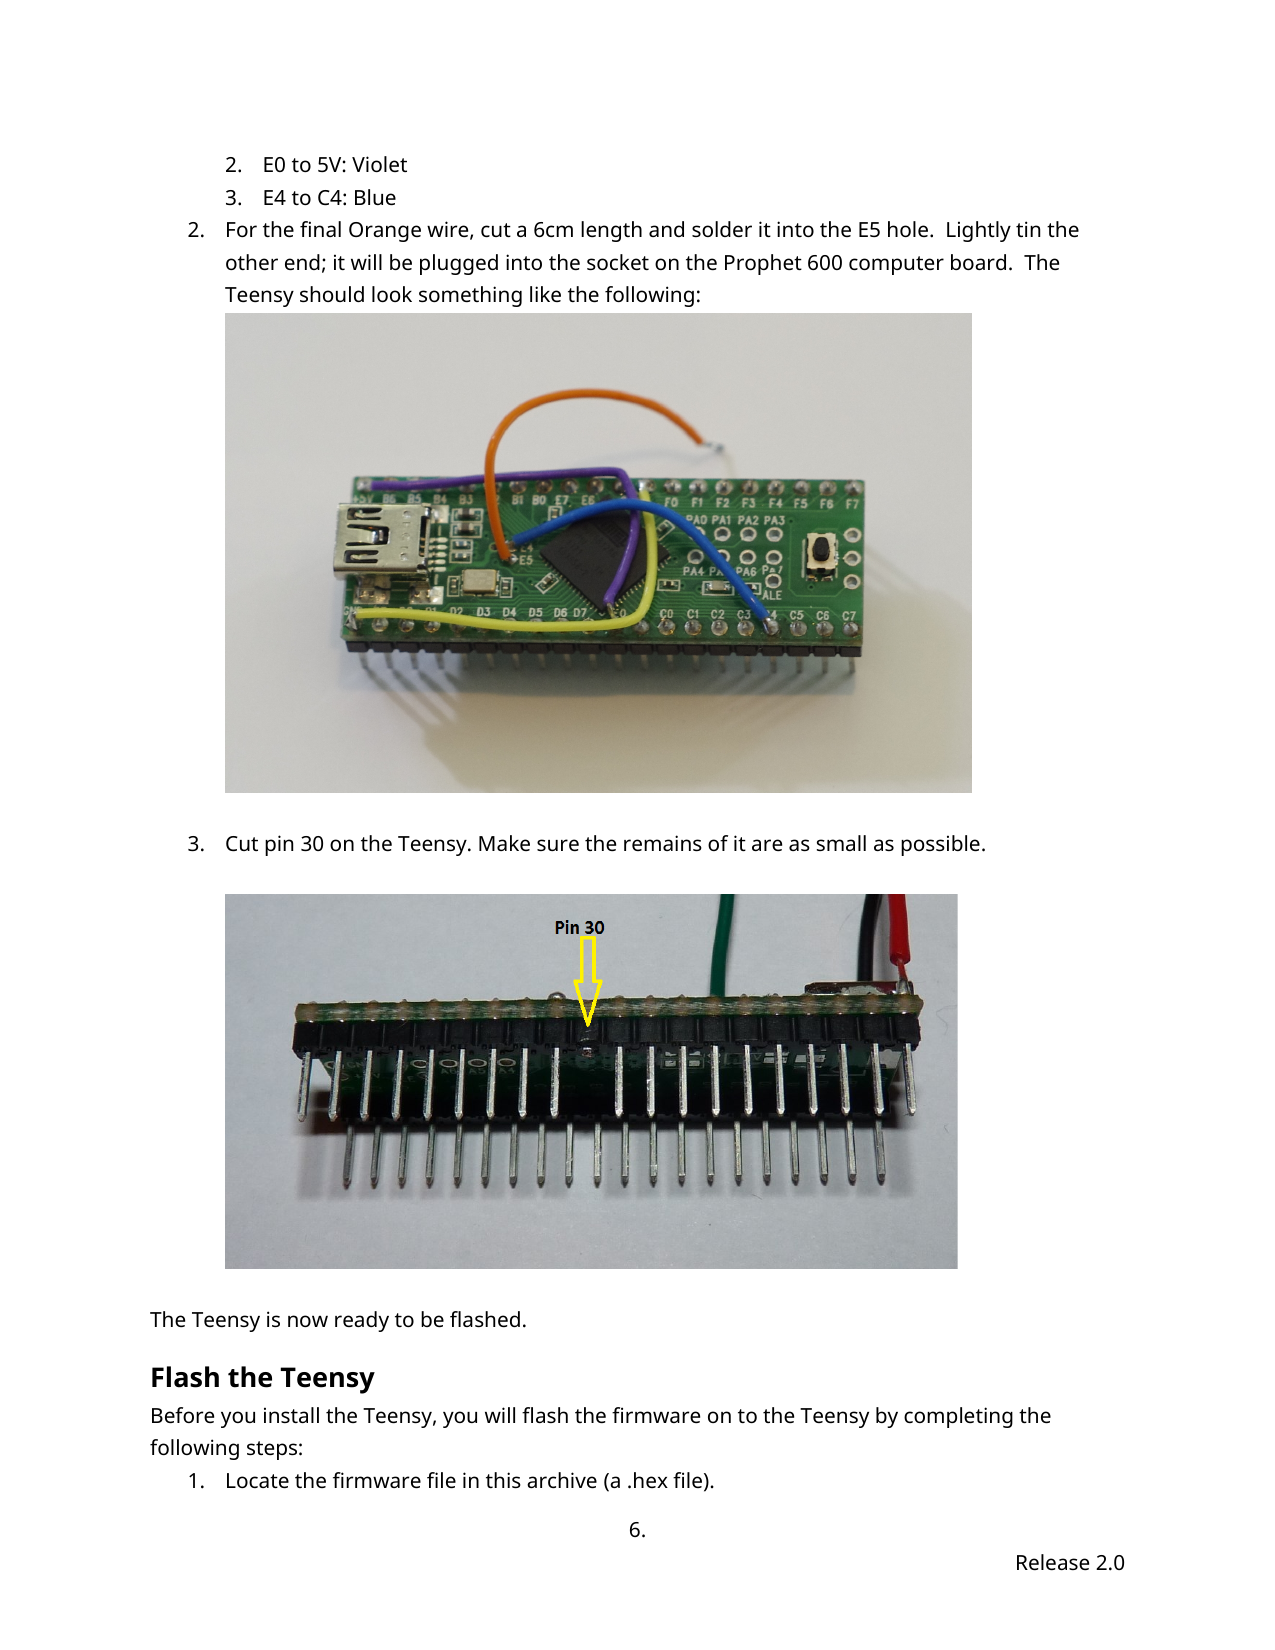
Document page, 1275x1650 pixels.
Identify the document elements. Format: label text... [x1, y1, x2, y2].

list E0 to 5V: Violet [225, 150, 1125, 178]
list E4 to C4: Blue [225, 183, 1125, 211]
picture [225, 313, 972, 793]
list For the final Orange wire, cut a 6cm length and solder it into the E5 hole. Lightly tin the other end; it will be plugged into the socket on the Prophet 600 computer board. The Teensy should look something like the following: [187, 215, 1125, 309]
text Before you install the Teensy, you will flash the firmware on to the Teensy by completing the following steps: [150, 1401, 1125, 1462]
subtitle Flash the Teensy [150, 1358, 1125, 1395]
list Locate the firmware file in this archive (a .hex file). [187, 1466, 1125, 1494]
list Cut pin 30 on the Teensy. Make sure the remains of it are as small as possible. [187, 829, 1125, 858]
picture [225, 894, 958, 1269]
text The Teensy is now ready to be flashed. [150, 1305, 1125, 1333]
